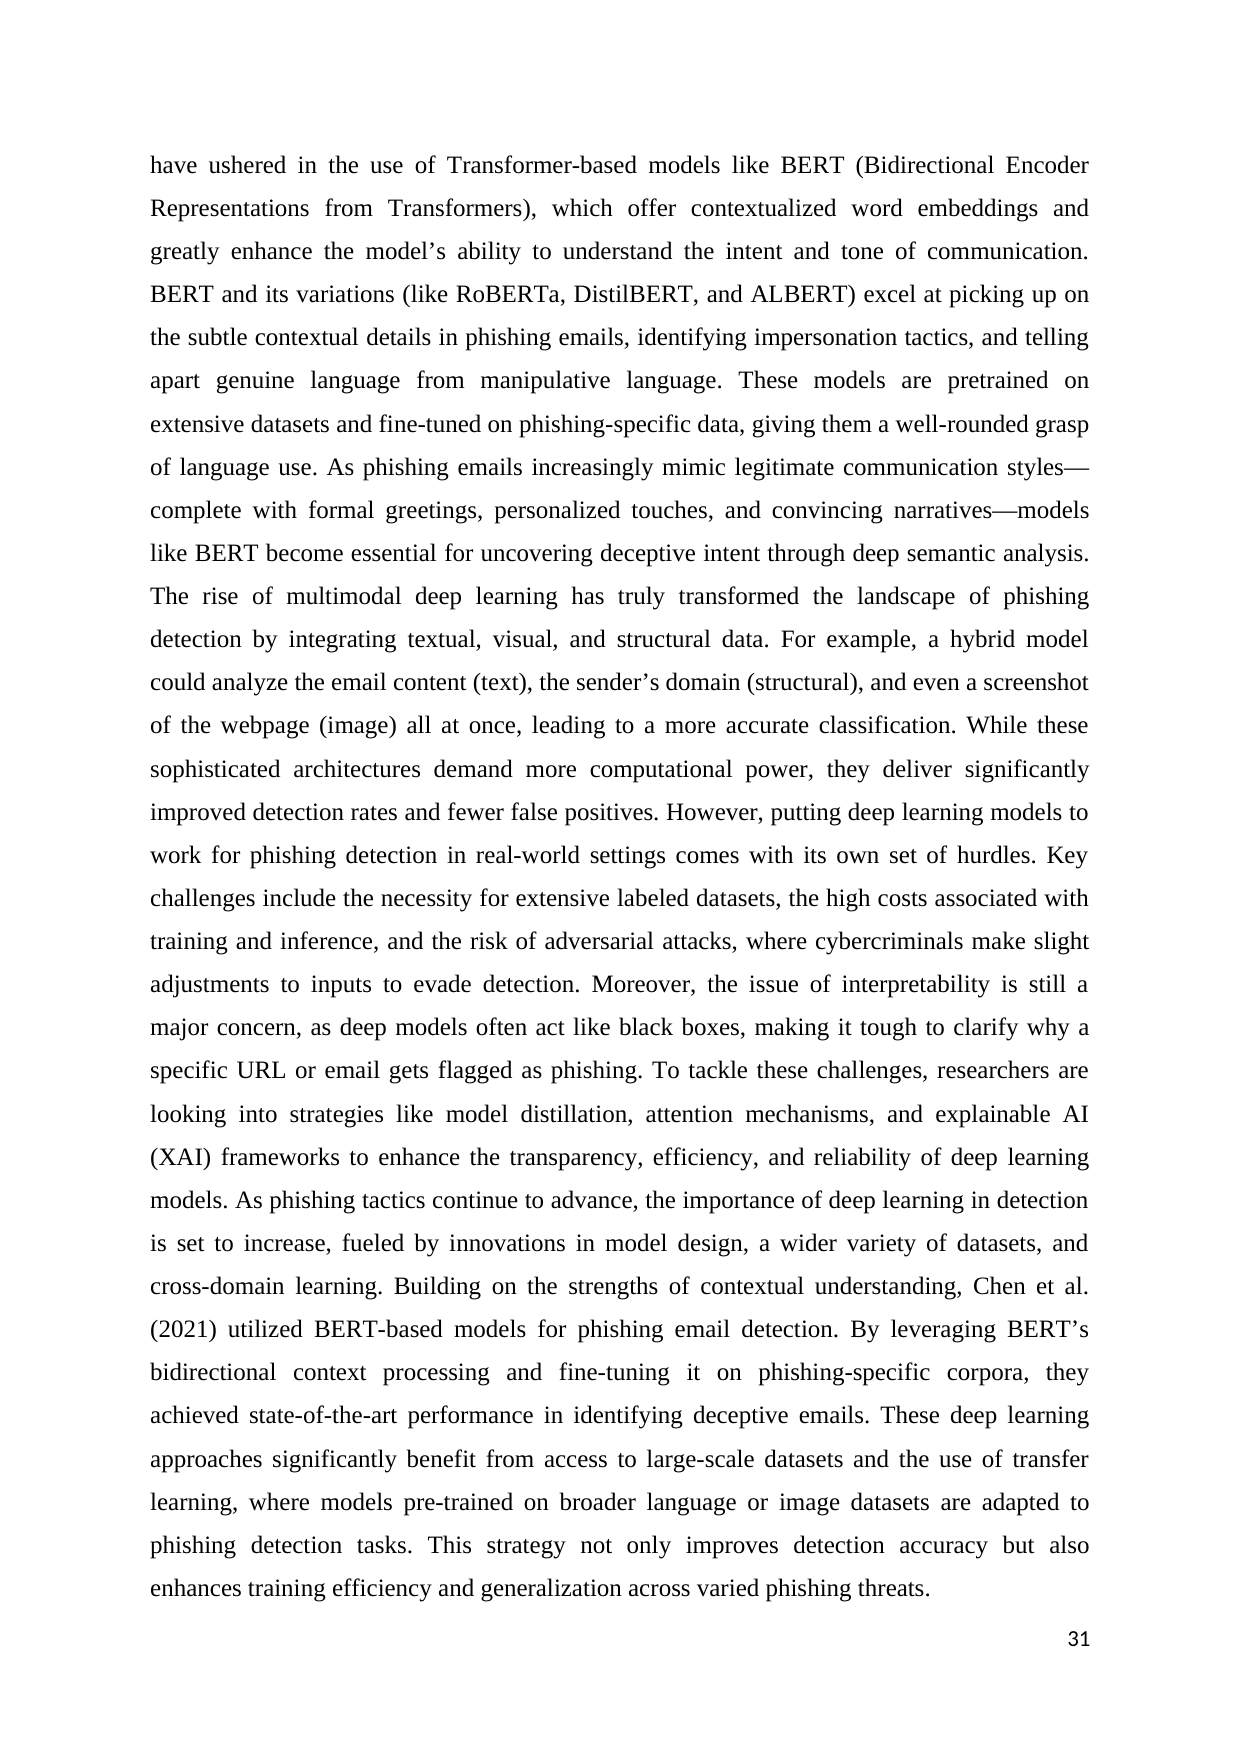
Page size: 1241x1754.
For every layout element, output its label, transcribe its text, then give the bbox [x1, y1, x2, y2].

text have ushered in the use of Transformer-based models like BERT (Bidirectional Encoder Representations from Transformers), which offer contextualized word embeddings and greatly enhance the model’s ability to understand the intent and tone of communication. BERT and its variations (like RoBERTa, DistilBERT, and ALBERT) excel at picking up on the subtle contextual details in phishing emails, identifying impersonation tactics, and telling apart genuine language from manipulative language. These models are pretrained on extensive datasets and fine-tuned on phishing-specific data, giving them a well-rounded grasp of language use. As phishing emails increasingly mimic legitimate communication styles—complete with formal greetings, personalized touches, and convincing narratives—models like BERT become essential for uncovering deceptive intent through deep semantic analysis. The rise of multimodal deep learning has truly transformed the landscape of phishing detection by integrating textual, visual, and structural data. For example, a hybrid model could analyze the email content (text), the sender’s domain (structural), and even a screenshot of the webpage (image) all at once, leading to a more accurate classification. While these sophisticated architectures demand more computational power, they deliver significantly improved detection rates and fewer false positives. However, putting deep learning models to work for phishing detection in real-world settings comes with its own set of hurdles. Key challenges include the necessity for extensive labeled datasets, the high costs associated with training and inference, and the risk of adversarial attacks, where cybercriminals make slight adjustments to inputs to evade detection. Moreover, the issue of interpretability is still a major concern, as deep models often act like black boxes, making it tough to clarify why a specific URL or email gets flagged as phishing. To tackle these challenges, researchers are looking into strategies like model distillation, attention mechanisms, and explainable AI (XAI) frameworks to enhance the transparency, efficiency, and reliability of deep learning models. As phishing tactics continue to advance, the importance of deep learning in detection is set to increase, fueled by innovations in model design, a wider variety of datasets, and cross-domain learning. Building on the strengths of contextual understanding, Chen et al. (2021) utilized BERT-based models for phishing email detection. By leveraging BERT’s bidirectional context processing and fine-tuning it on phishing-specific corpora, they achieved state-of-the-art performance in identifying deceptive emails. These deep learning approaches significantly benefit from access to large-scale datasets and the use of transfer learning, where models pre-trained on broader language or image datasets are adapted to phishing detection tasks. This strategy not only improves detection accuracy but also enhances training efficiency and generalization across varied phishing threats. [150, 150, 1090, 1602]
